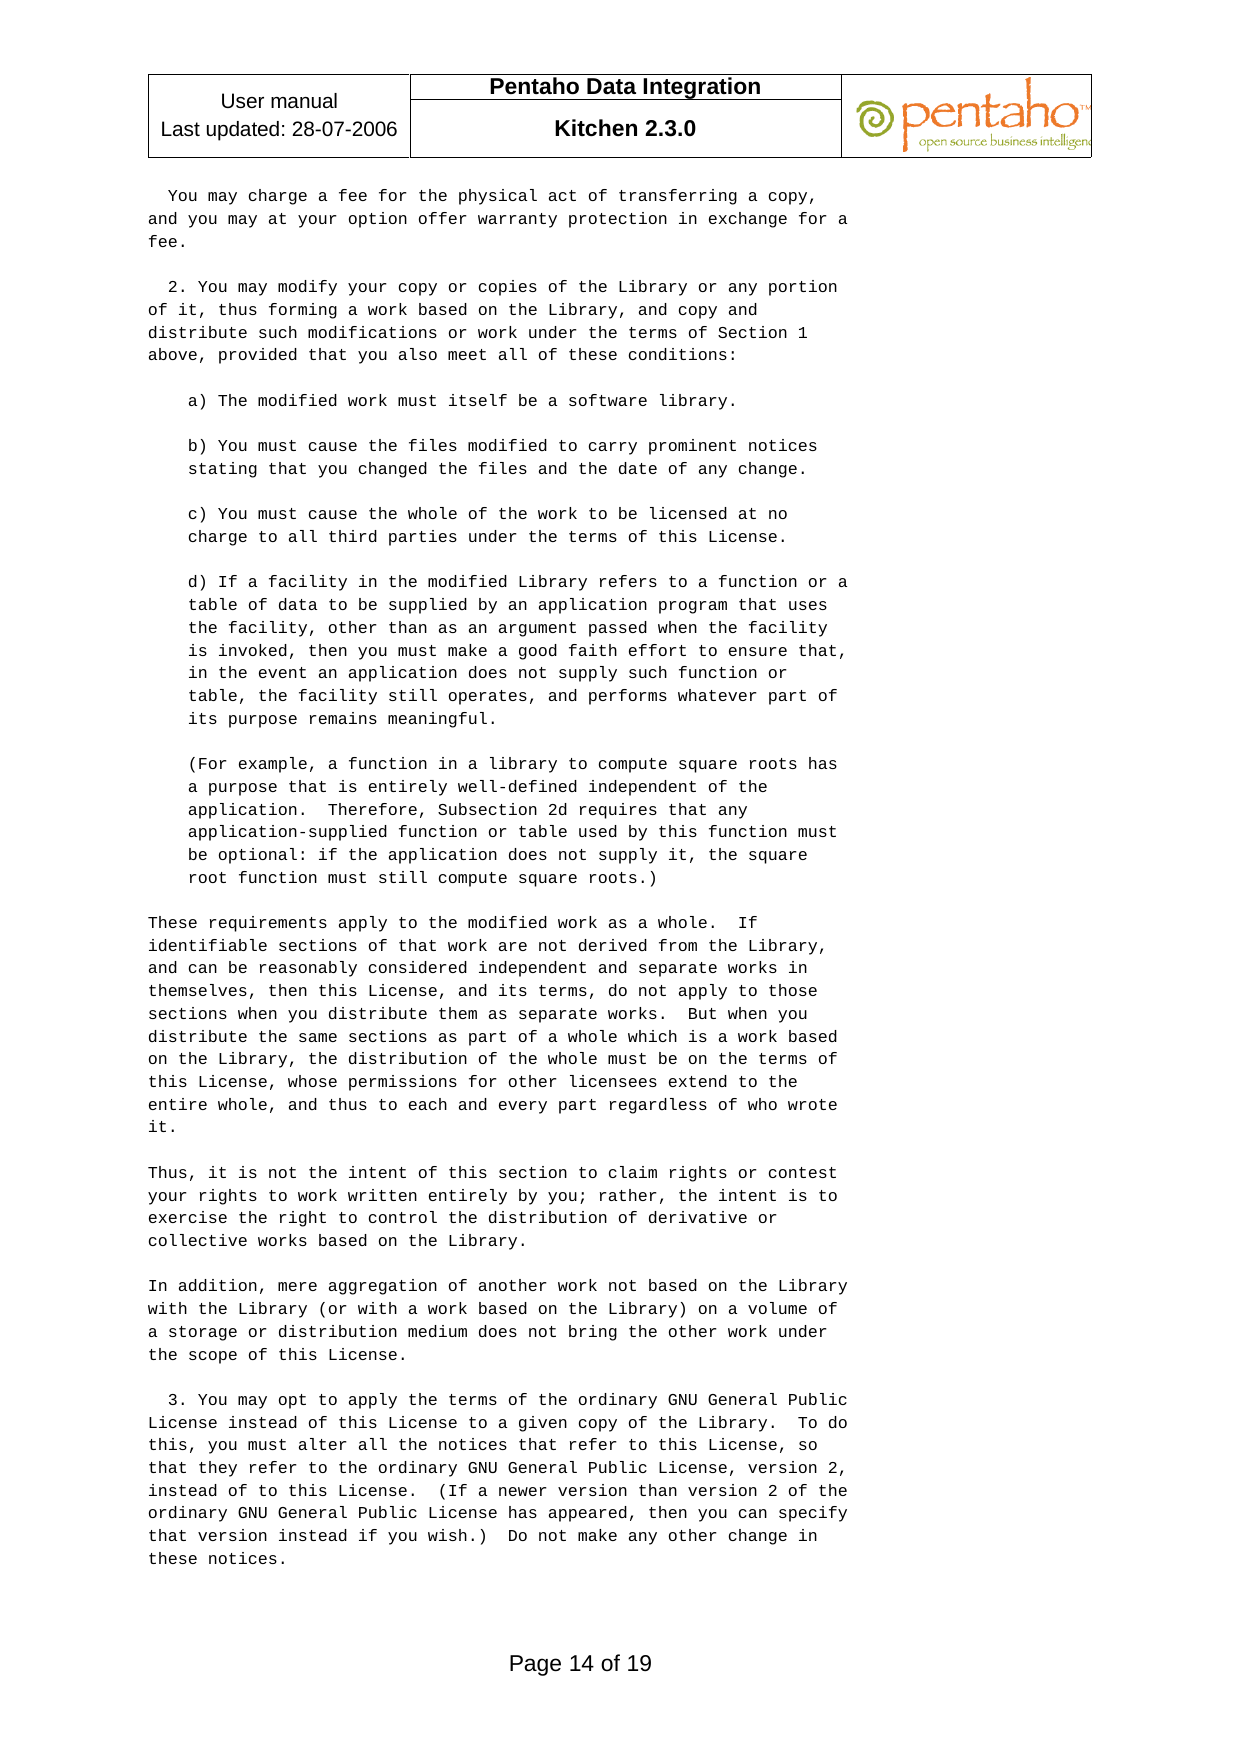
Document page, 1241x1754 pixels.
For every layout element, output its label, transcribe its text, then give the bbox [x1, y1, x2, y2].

text You may charge a fee for the physical act of transferring a copy, and you may at your option offer warranty protection in exchange for a fee. 2. You may modify your copy or copies of the Library or any portion of it, thus forming a work based on the Library, and copy and distribute such modifications or work under the terms of Section 1 above, provided that you also meet all of these conditions: a) The modified work must itself be a software library. b) You must cause the files modified to carry prominent notices stating that you changed the files and the date of any change. c) You must cause the whole of the work to be licensed at no charge to all third parties under the terms of this License. d) If a facility in the modified Library refers to a function or a table of data to be supplied by an application program that uses the facility, other than as an argument passed when the facility is invoked, then you must make a good faith effort to ensure that, in the event an application does not supply such function or table, the facility still operates, and performs whatever part of its purpose remains meaningful. (For example, a function in a library to compute square roots has a purpose that is entirely well-defined independent of the application. Therefore, Subsection 2d requires that any application-supplied function or table used by this function must be optional: if the application does not supply it, the square root function must still compute square roots.) These requirements apply to the modified work as a whole. If identifiable sections of that work are not derived from the Library, and can be reasonably considered independent and separate works in themselves, then this License, and its terms, do not apply to those sections when you distribute them as separate works. But when you distribute the same sections as part of a whole which is a work based on the Library, the distribution of the whole must be on the terms of this License, whose permissions for other licensees extend to the entire whole, and thus to each and every part regardless of who wrote it. Thus, it is not the intent of this section to claim rights or contest your rights to work written entirely by you; rather, the intent is to exercise the right to control the distribution of derivative or collective works based on the Library. In addition, mere aggregation of another work not based on the Library with the Library (or with a work based on the Library) on a volume of a storage or distribution medium does not bring the other work under the scope of this License. 3. You may opt to apply the terms of the ordinary GNU General Public License instead of this License to a given copy of the Library. To do this, you must alter all the notices that refer to this License, so that they refer to the ordinary GNU General Public License, version 2, instead of to this License. (If a newer version than version 2 of the ordinary GNU General Public License has appeared, then you can specify that version instead if you wish.) Do not make any other change in these notices. [148, 188, 1092, 1592]
